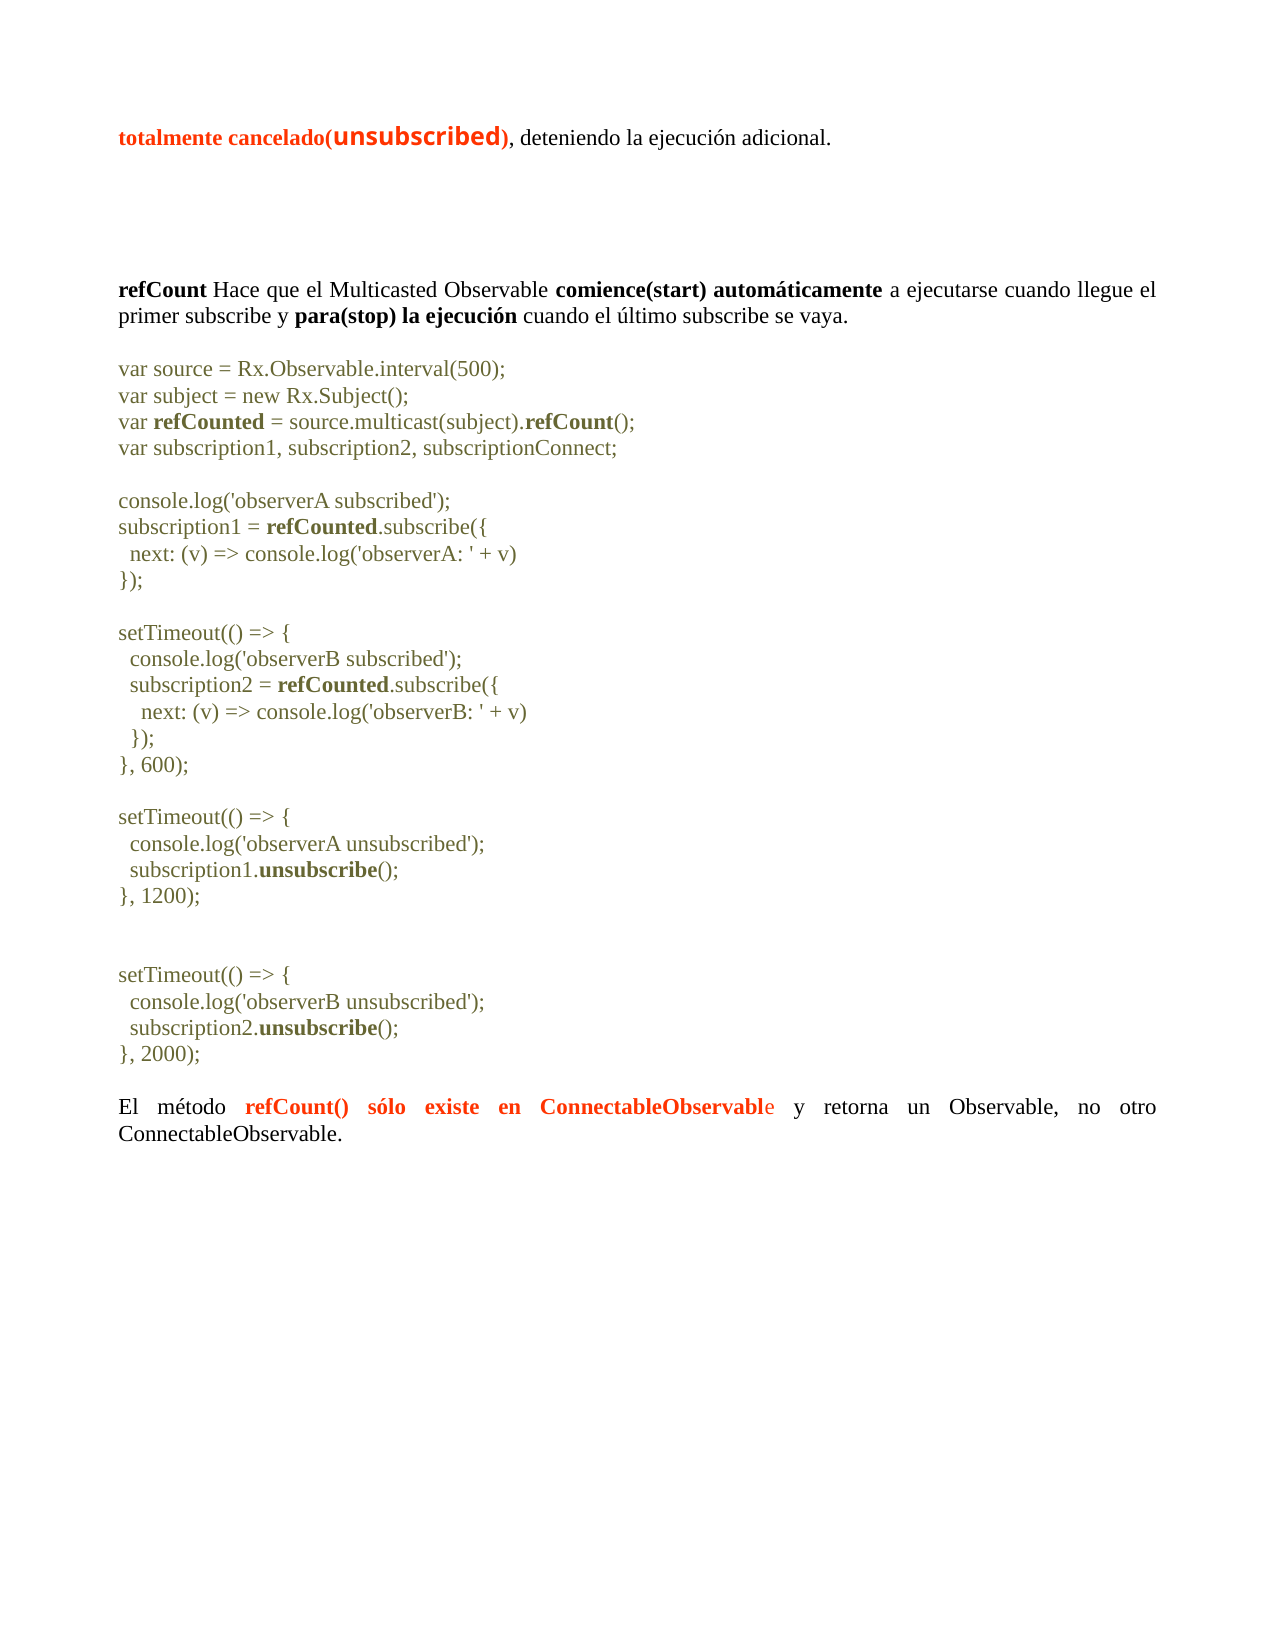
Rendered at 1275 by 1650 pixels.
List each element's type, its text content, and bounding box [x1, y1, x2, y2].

text next: (v) => console.log('observerA: ' + v) [118, 540, 1157, 566]
text subscription1.unsubscribe(); [118, 856, 1157, 882]
text }); [118, 724, 1157, 751]
text setTimeout(() => { [118, 961, 1157, 988]
text }, 600); [118, 751, 1157, 777]
text console.log('observerA unsubscribed'); [118, 830, 1157, 856]
text var subject = new Rx.Subject(); [118, 382, 1157, 408]
text var subscription1, subscription2, subscriptionConnect; [118, 434, 1157, 461]
text console.log('observerB subscribed'); [118, 645, 1157, 672]
text subscription2 = refCounted.subscribe({ [118, 672, 1157, 698]
text console.log('observerB unsubscribed'); [118, 988, 1157, 1014]
text setTimeout(() => { [118, 619, 1157, 645]
text setTimeout(() => { [118, 803, 1157, 830]
text refCount Hace que el Multicasted Observable comience(start) automáticamente a ejecutarse cuando llegue el primer subscribe y para(stop) la ejecución cuando el último subscribe se vaya. [118, 276, 1157, 329]
text subscription1 = refCounted.subscribe({ [118, 513, 1157, 540]
text console.log('observerA subscribed'); [118, 487, 1157, 513]
text next: (v) => console.log('observerB: ' + v) [118, 698, 1157, 724]
text }, 1200); [118, 882, 1157, 909]
text }); [118, 566, 1157, 592]
text var refCounted = source.multicast(subject).refCount(); [118, 408, 1157, 434]
text El método refCount() sólo existe en ConnectableObservable y retorna un Observable, no otro ConnectableObservable. [118, 1093, 1157, 1146]
text subscription2.unsubscribe(); [118, 1014, 1157, 1041]
text var source = Rx.Observable.interval(500); [118, 355, 1157, 382]
text totalmente cancelado(unsubscribed), deteniendo la ejecución adicional. [118, 118, 1157, 152]
text }, 2000); [118, 1041, 1157, 1067]
